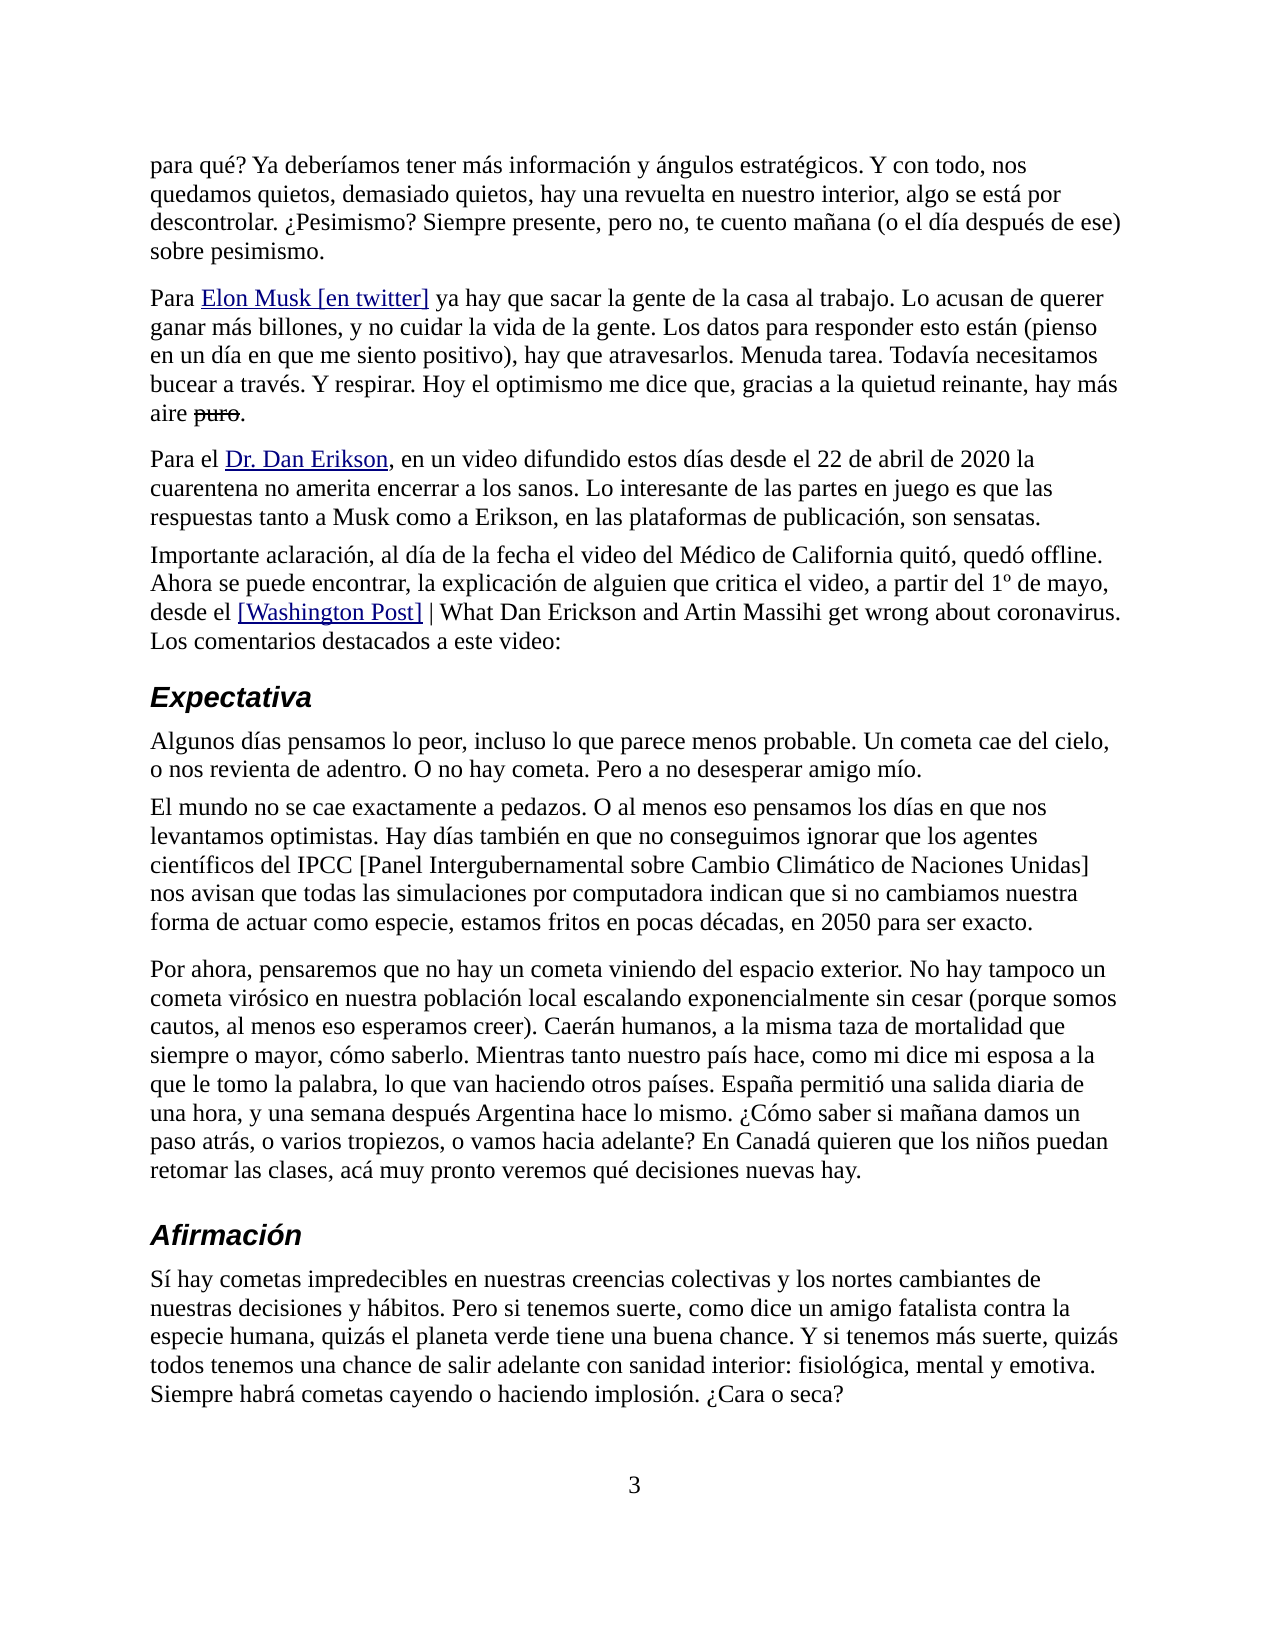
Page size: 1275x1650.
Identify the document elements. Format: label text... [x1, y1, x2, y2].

text Importante aclaración, al día de la fecha el video del Médico de California quitó, quedó offline. Ahora se puede encontrar, la explicación de alguien que critica el video, a partir del 1º de mayo, desde el [Washington Post] | What Dan Erickson and Artin Massihi get wrong about coronavirus. Los comentarios destacados a este video: [150, 540, 1125, 655]
text El mundo no se cae exactamente a pedazos. O al menos eso pensamos los días en que nos levantamos optimistas. Hay días también en que no conseguimos ignorar que los agentes científicos del IPCC [Panel Intergubernamental sobre Cambio Climático de Naciones Unidas] nos avisan que todas las simulaciones por computadora indican que si no cambiamos nuestra forma de actuar como especie, estamos fritos en pocas décadas, en 2050 para ser exacto. [150, 792, 1125, 936]
subtitle Afirmación [150, 1218, 1125, 1251]
text Para el Dr. Dan Erikson, en un video difundido estos días desde el 22 de abril de 2020 la cuarentena no amerita encerrar a los sanos. Lo interesante de las partes en juego es que las respuestas tanto a Musk como a Erikson, en las plataformas de publicación, son sensatas. [150, 444, 1125, 531]
text para qué? Ya deberíamos tener más información y ángulos estratégicos. Y con todo, nos quedamos quietos, demasiado quietos, hay una revuelta en nuestro interior, algo se está por descontrolar. ¿Pesimismo? Siempre presente, pero no, te cuento mañana (o el día después de ese) sobre pesimismo. [150, 150, 1125, 265]
text Algunos días pensamos lo peor, incluso lo que parece menos probable. Un cometa cae del cielo, o nos revienta de adentro. O no hay cometa. Pero a no desesperar amigo mío. [150, 726, 1125, 783]
text Por ahora, pensaremos que no hay un cometa viniendo del espacio exterior. No hay tampoco un cometa virósico en nuestra población local escalando exponencialmente sin cesar (porque somos cautos, al menos eso esperamos creer). Caerán humanos, a la misma taza de mortalidad que siempre o mayor, cómo saberlo. Mientras tanto nuestro país hace, como mi dice mi esposa a la que le tomo la palabra, lo que van haciendo otros países. España permitió una salida diaria de una hora, y una semana después Argentina hace lo mismo. ¿Cómo saber si mañana damos un paso atrás, o varios tropiezos, o vamos hacia adelante? En Canadá quieren que los niños puedan retomar las clases, acá muy pronto veremos qué decisiones nuevas hay. [150, 954, 1125, 1184]
text Sí hay cometas impredecibles en nuestras creencias colectivas y los nortes cambiantes de nuestras decisiones y hábitos. Pero si tenemos suerte, como dice un amigo fatalista contra la especie humana, quizás el planeta verde tiene una buena chance. Y si tenemos más suerte, quizás todos tenemos una chance de salir adelante con sanidad interior: fisiológica, mental y emotiva. Siempre habrá cometas cayendo o haciendo implosión. ¿Cara o seca? [150, 1264, 1125, 1408]
text Para Elon Musk [en twitter] ya hay que sacar la gente de la casa al trabajo. Lo acusan de querer ganar más billones, y no cuidar la vida de la gente. Los datos para responder esto están (pienso en un día en que me siento positivo), hay que atravesarlos. Menuda tarea. Todavía necesitamos bucear a través. Y respirar. Hoy el optimismo me dice que, gracias a la quietud reinante, hay más aire puro. [150, 283, 1125, 427]
subtitle Expectativa [150, 680, 1125, 713]
